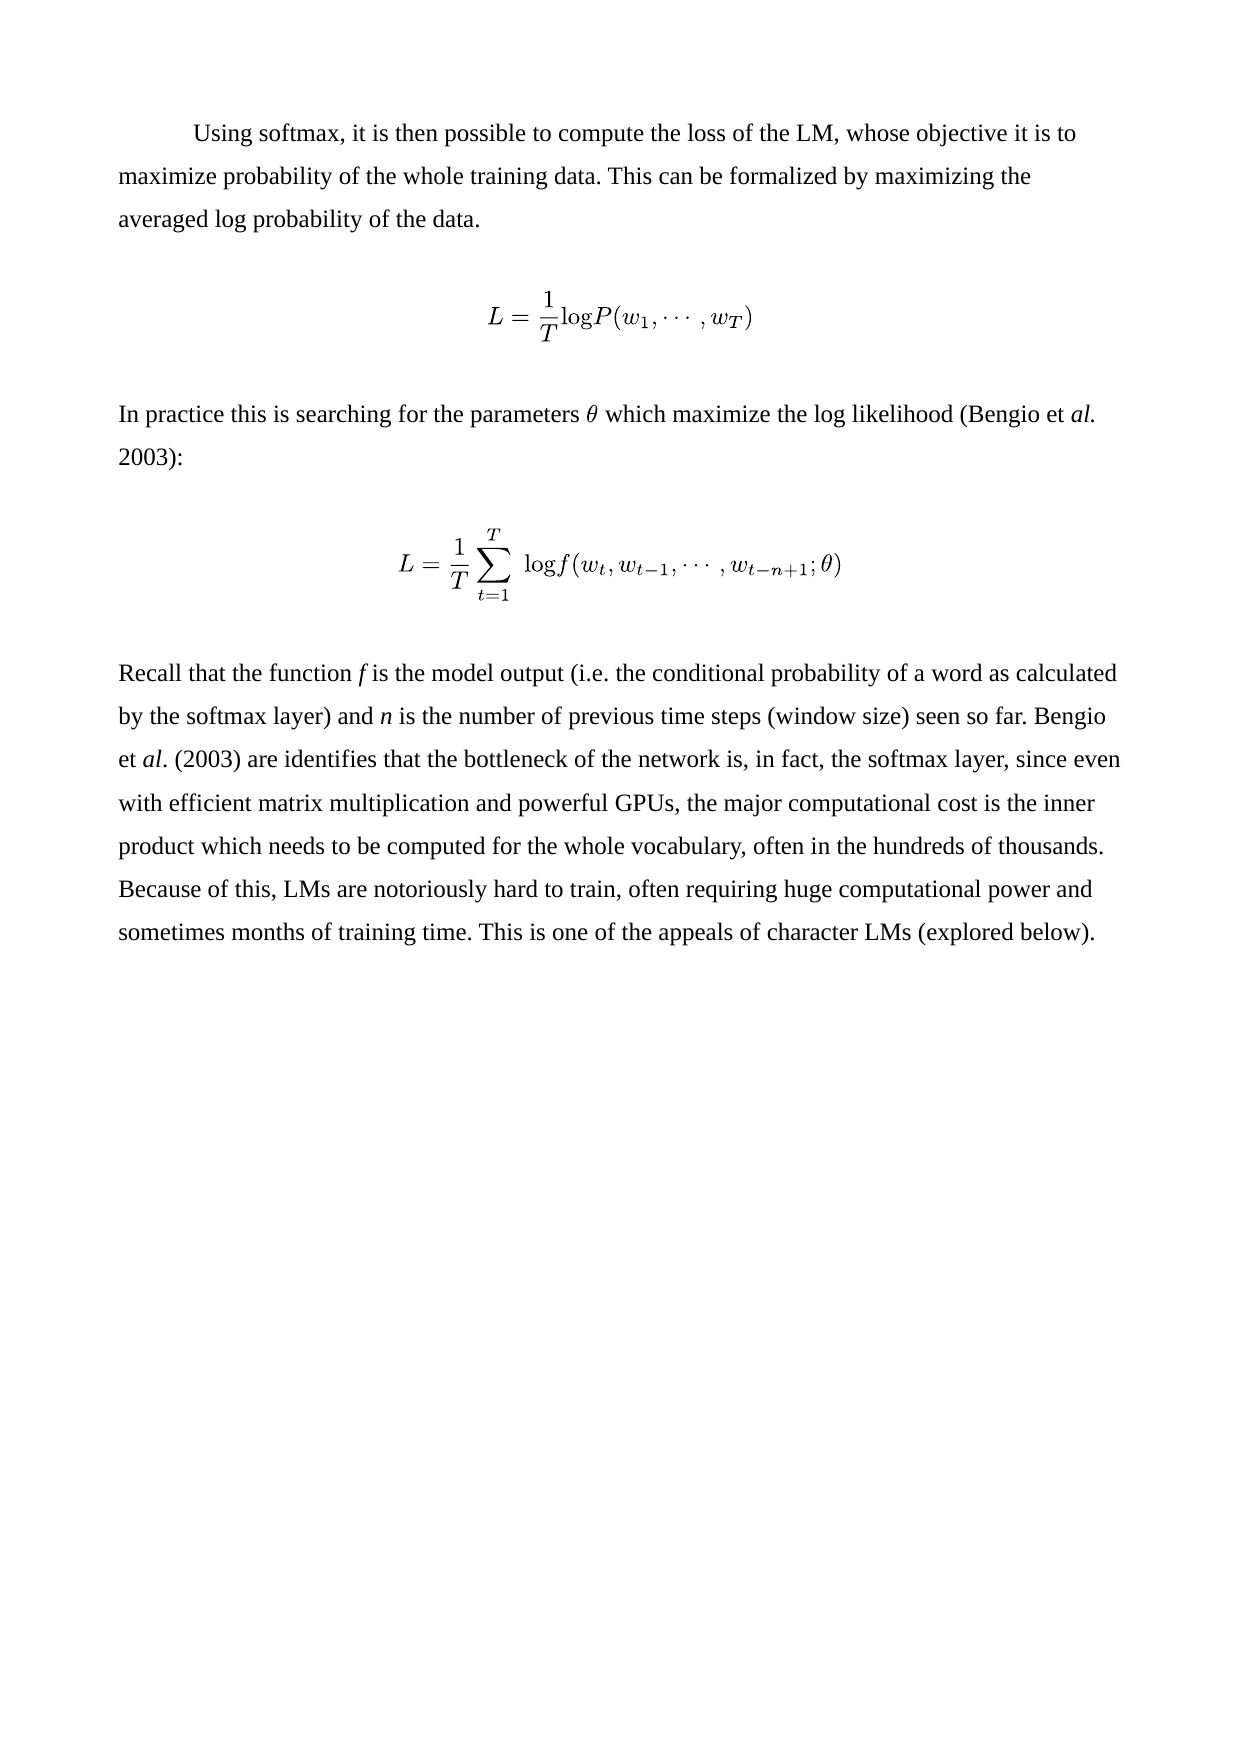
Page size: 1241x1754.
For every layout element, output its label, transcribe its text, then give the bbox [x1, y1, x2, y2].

text In practice this is searching for the parameters which maximize the log likelihood (Bengio et al. 2003): [118, 399, 1122, 471]
text Recall that the function f is the model output (i.e. the conditional probability of a word as calculated by the softmax layer) and n is the number of previous time steps (window size) seen so far. Bengio et al. (2003) are identifies that the bottleneck of the network is, in fact, the softmax layer, since even with efficient matrix multiplication and powerful GPUs, the major computational cost is the inner product which needs to be computed for the whole vocabulary, often in the hundreds of thousands. Because of this, LMs are notoriously hard to train, often requiring huge computational power and sometimes months of training time. This is one of the appeals of character LMs (explored below). [118, 658, 1122, 946]
text Using softmax, it is then possible to compute the loss of the LM, whose objective it is to maximize probability of the whole training data. This can be formalized by maximizing the averaged log probability of the data. [118, 118, 1122, 233]
